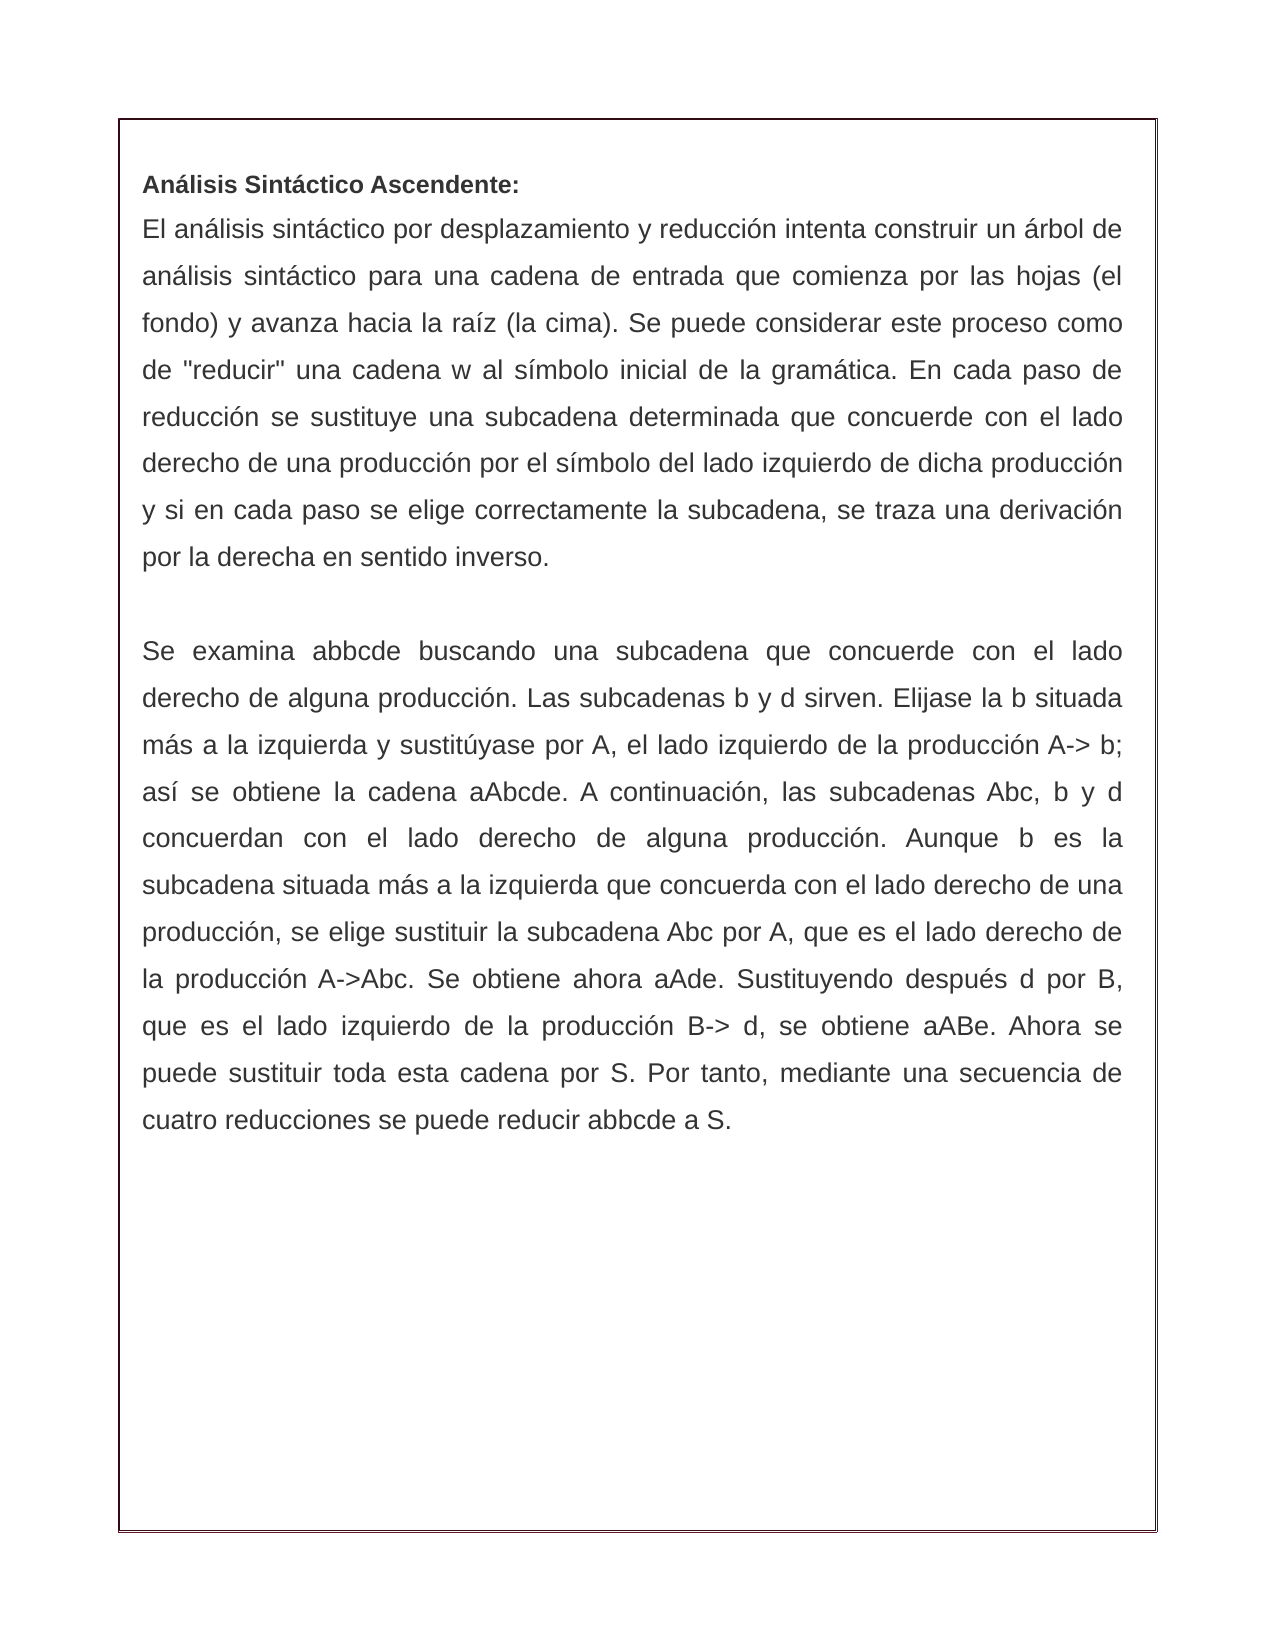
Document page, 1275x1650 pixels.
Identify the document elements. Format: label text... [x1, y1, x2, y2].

text Se examina abbcde buscando una subcadena que concuerde con el lado derecho de alguna producción. Las subcadenas b y d sirven. Elijase la b situada más a la izquierda y sustitúyase por A, el lado izquierdo de la producción A-> b; así se obtiene la cadena aAbcde. A continuación, las subcadenas Abc, b y d concuerdan con el lado derecho de alguna producción. Aunque b es la subcadena situada más a la izquierda que concuerda con el lado derecho de una producción, se elige sustituir la subcadena Abc por A, que es el lado derecho de la producción A->Abc. Se obtiene ahora aAde. Sustituyendo después d por B, que es el lado izquierdo de la producción B-> d, se obtiene aABe. Ahora se puede sustituir toda esta cadena por S. Por tanto, mediante una secuencia de cuatro reducciones se puede reducir abbcde a S. [142, 635, 1124, 1135]
text Análisis Sintáctico Ascendente: [142, 170, 1124, 199]
text El análisis sintáctico por desplazamiento y reducción intenta construir un árbol de análisis sintáctico para una cadena de entrada que comienza por las hojas (el fondo) y avanza hacia la raíz (la cima). Se puede considerar este proceso como de "reducir" una cadena w al símbolo inicial de la gramática. En cada paso de reducción se sustituye una subcadena determinada que concuerde con el lado derecho de una producción por el símbolo del lado izquierdo de dicha producción y si en cada paso se elige correctamente la subcadena, se traza una derivación por la derecha en sentido inverso. [142, 213, 1124, 572]
